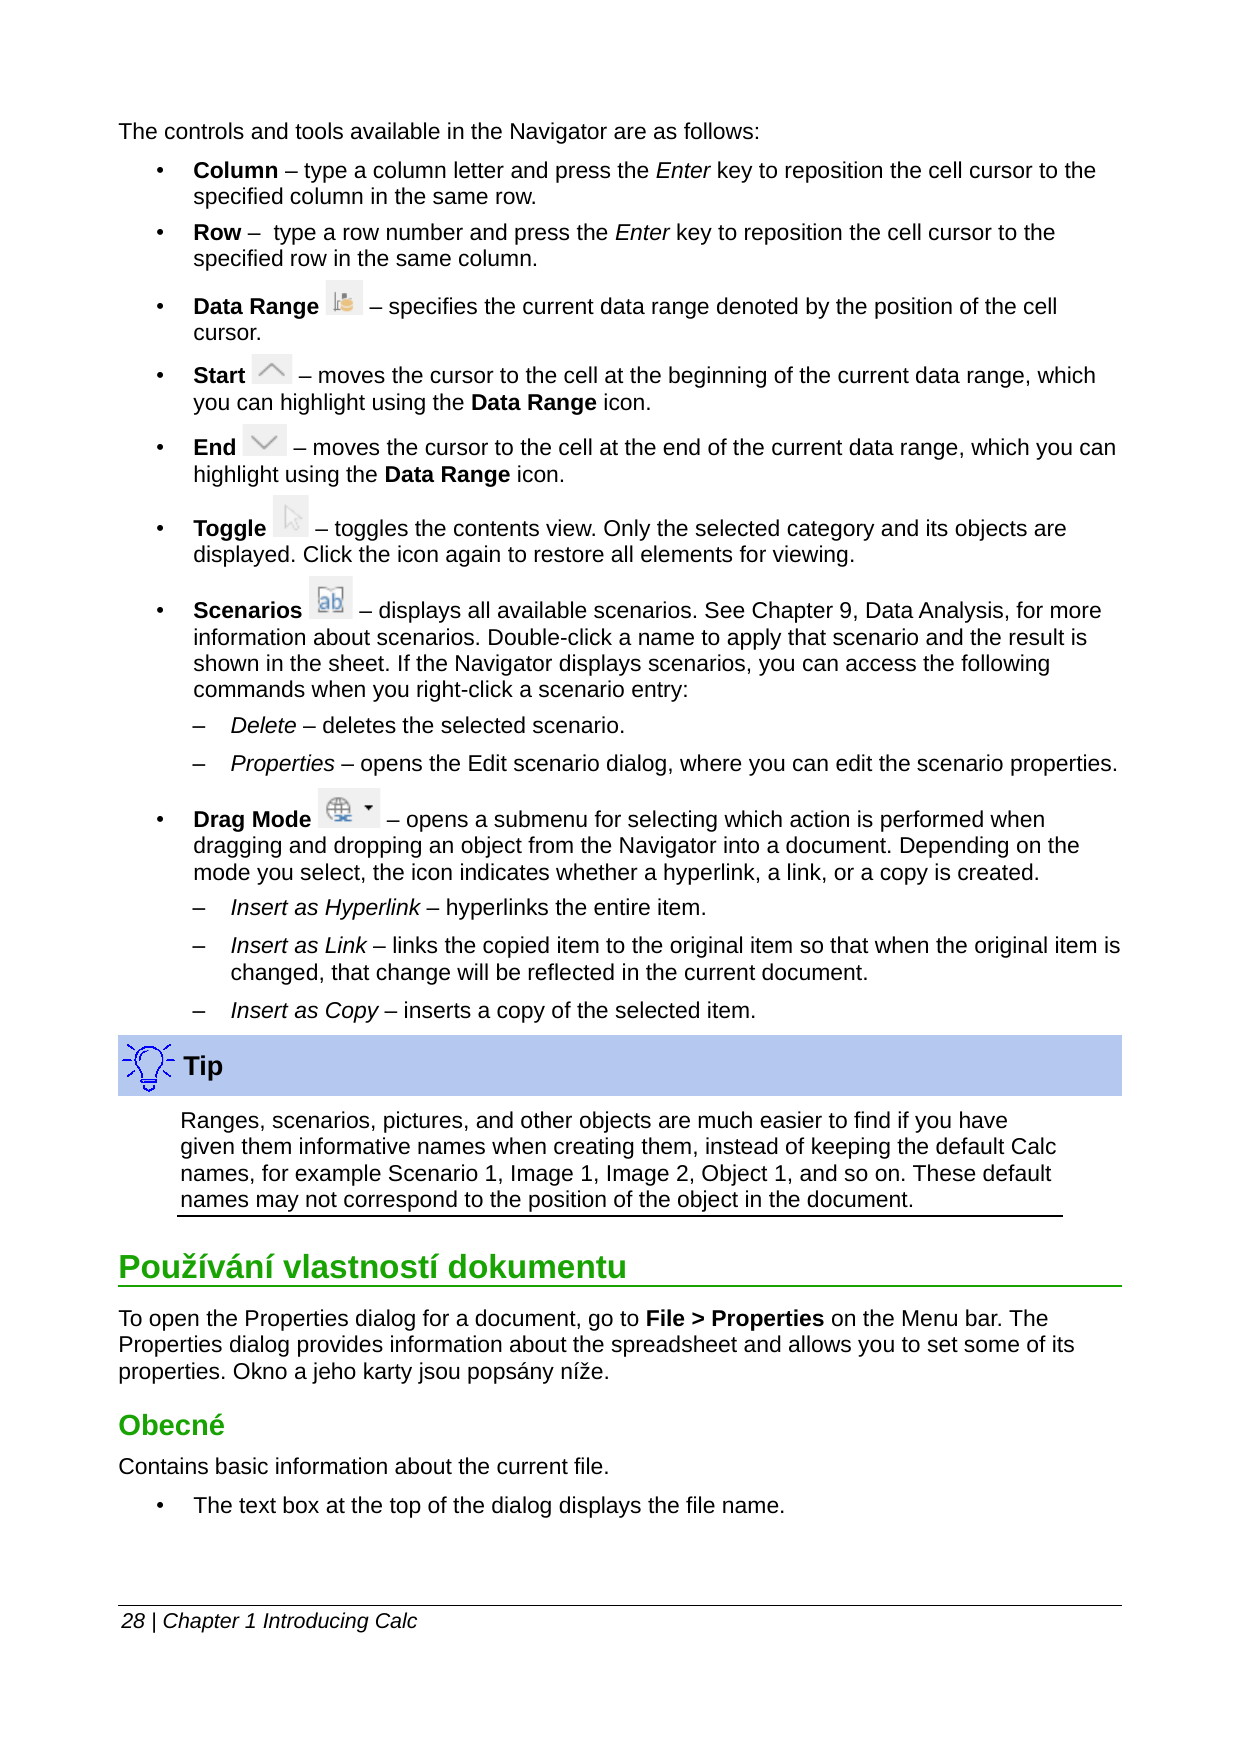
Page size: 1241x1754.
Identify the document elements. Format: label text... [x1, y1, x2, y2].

text Ranges, scenarios, pictures, and other objects are much easier to find if you have given them informative names when creating them, instead of keeping the default Calc names, for example Scenario 1, Image 1, Image 2, Object 1, and so on. These default names may not correspond to the position of the object in the document. [177, 1104, 1063, 1215]
list Insert as Copy – inserts a copy of the selected item. [192, 997, 1122, 1023]
list Insert as Hyperlink – hyperlinks the entire item. [192, 894, 1122, 920]
picture [317, 788, 381, 828]
list Delete – deletes the selected scenario. [192, 712, 1122, 738]
text To open the Properties dialog for a document, go to File > Properties on the Menu bar. The Properties dialog provides information about the spreadsheet and allows you to set some of its properties. Okno a jeho karty jsou popsány níže. [118, 1305, 1122, 1384]
text Contains basic information about the current file. [118, 1453, 1122, 1479]
picture [325, 280, 364, 315]
picture [242, 424, 287, 456]
picture [251, 354, 293, 384]
list The text box at the top of the dialog displays the file name. [156, 1492, 1122, 1518]
list Data Range – specifies the current data range denoted by the position of the cell cursor. [156, 280, 1122, 345]
list Scenarios – displays all available scenarios. See Chapter 9, Data Analysis, for more information about scenarios. Double-click a name to apply that scenario and the result is shown in the sheet. If the Navigator displays scenarios, you can access the following commands when you right-click a scenario entry: [156, 577, 1122, 703]
picture [272, 495, 309, 537]
subtitle Tip [118, 1035, 1122, 1096]
list Row – type a row number and press the Enter key to reposition the cell cursor to the specified row in the same column. [156, 218, 1122, 271]
list Toggle – toggles the contents view. Only the selected category and its objects are displayed. Click the icon again to restore all elements for viewing. [156, 496, 1122, 568]
picture [309, 576, 353, 619]
list Drag Mode – opens a submenu for selecting which action is performed when dragging and dropping an object from the Navigator into a document. Depending on the mode you select, the icon indicates whether a hyperlink, a link, or a copy is created. [156, 788, 1122, 885]
list Column – type a column letter and press the Enter key to reposition the cell cursor to the specified column in the same row. [156, 157, 1122, 210]
picture [119, 1036, 179, 1096]
subtitle Obecné [118, 1408, 1122, 1441]
list Insert as Link – links the copied item to the original item so that when the original item is changed, that change will be reflected in the current document. [192, 932, 1122, 985]
list End – moves the cursor to the cell at the end of the current data range, which you can highlight using the Data Range icon. [156, 424, 1122, 487]
list Properties – opens the Edit scenario dialog, where you can edit the scenario properties. [192, 750, 1122, 776]
subtitle Používání vlastností dokumentu [118, 1247, 1122, 1285]
list The controls and tools available in the Navigator are as follows: [118, 118, 1122, 144]
list Start – moves the cursor to the cell at the beginning of the current data range, which you can highlight using the Data Range icon. [156, 354, 1122, 415]
